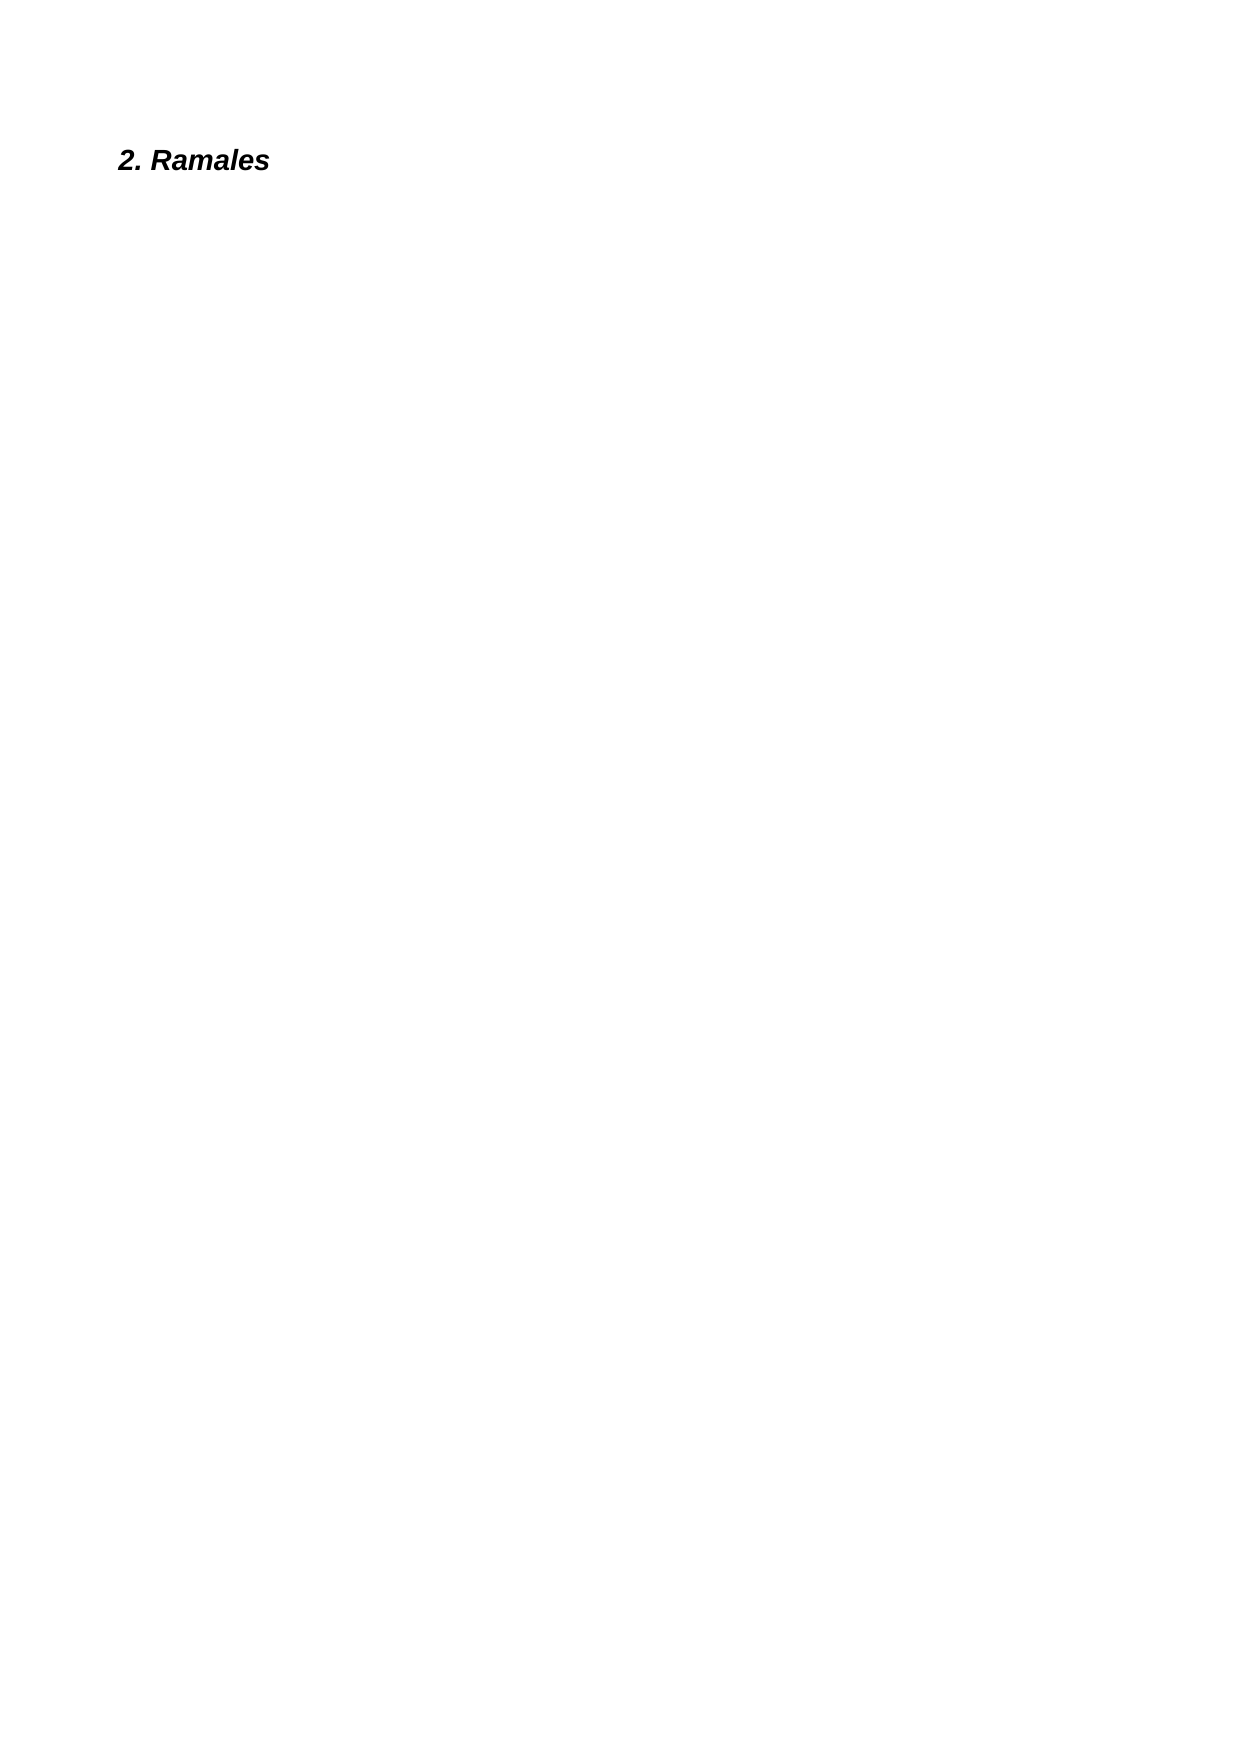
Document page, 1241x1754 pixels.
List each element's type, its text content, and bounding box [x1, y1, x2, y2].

subtitle 2. Ramales [118, 143, 1122, 177]
